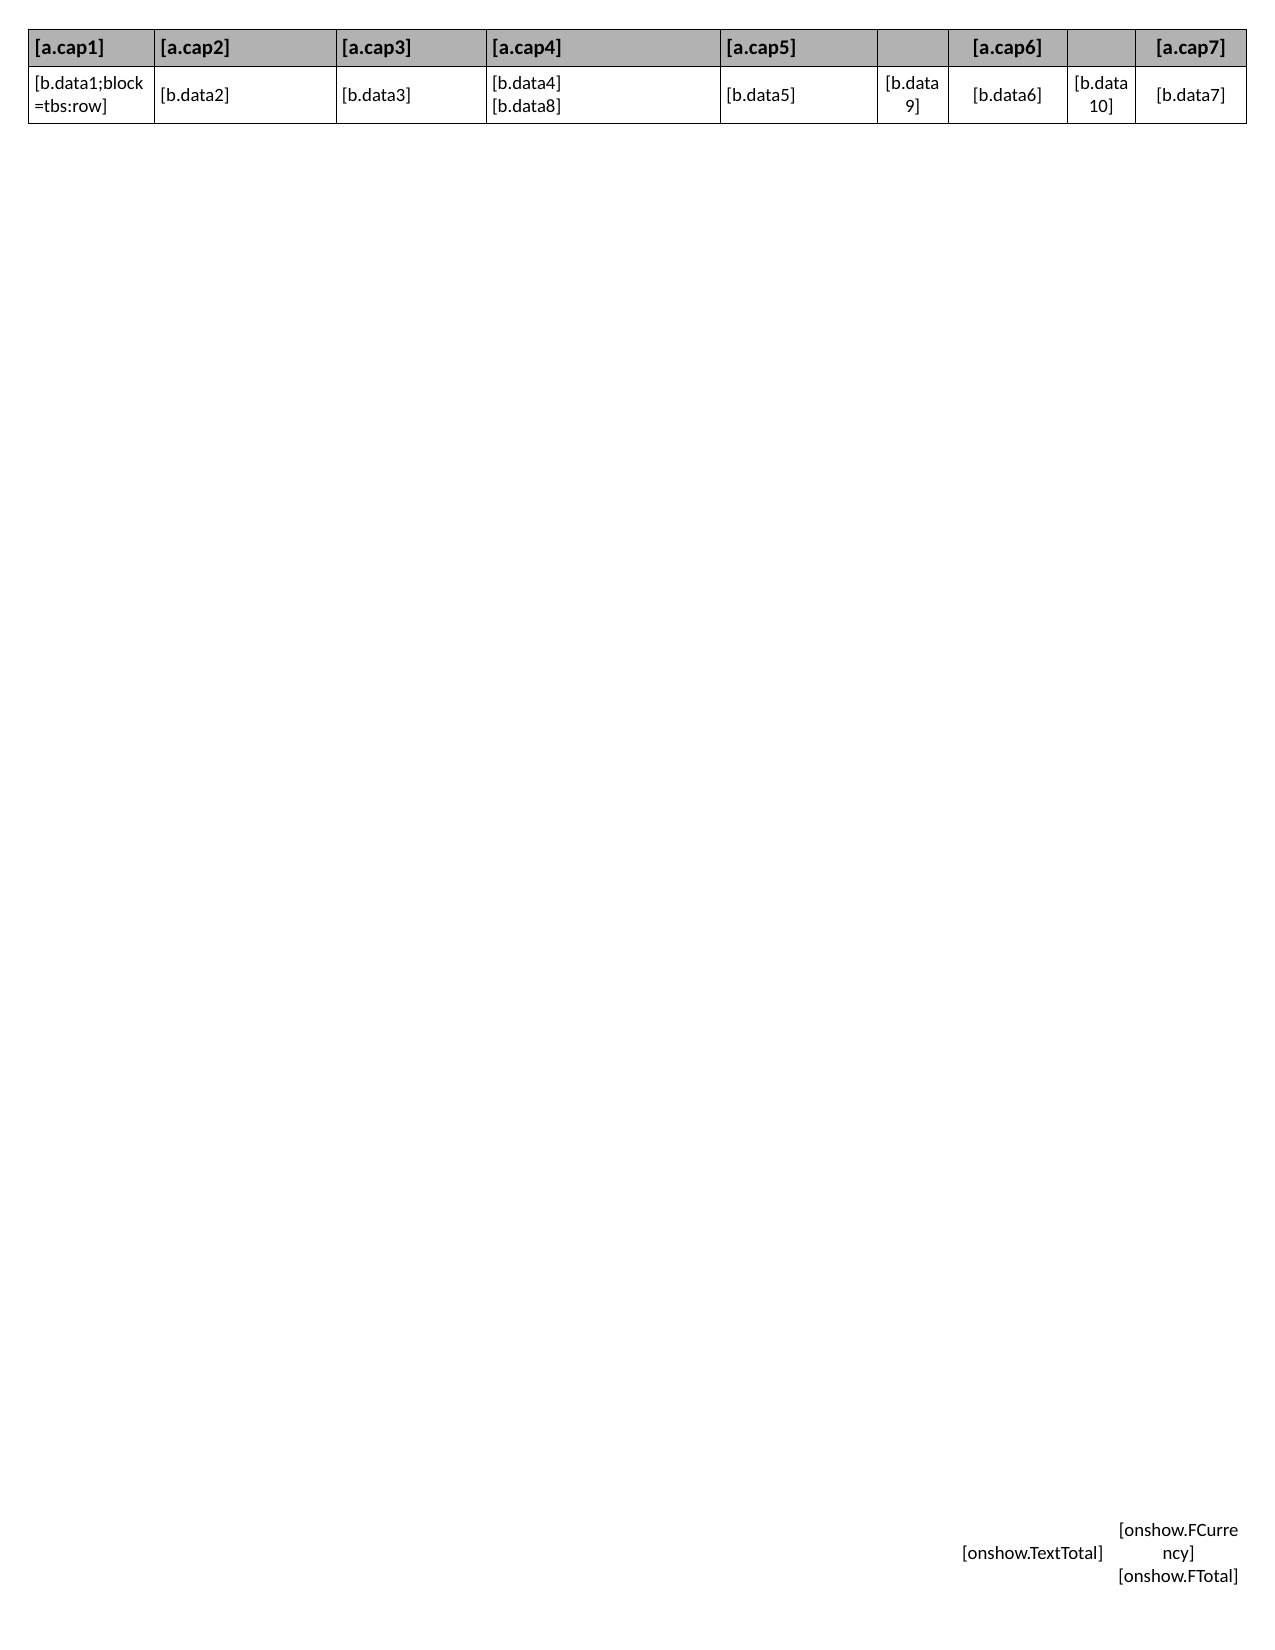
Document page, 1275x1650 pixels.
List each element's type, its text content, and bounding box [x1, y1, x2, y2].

table_header [a.cap3] [337, 30, 486, 66]
table_header [1068, 30, 1135, 66]
table_cell [b.data10] [1068, 67, 1135, 123]
table_cell [b.data2] [155, 67, 336, 123]
table_cell [b.data7] [1136, 67, 1246, 123]
table_header [a.cap4] [487, 30, 720, 66]
table_cell [b.data4] [b.data8] [487, 67, 720, 123]
table_header [a.cap2] [155, 30, 336, 66]
table_cell [b.data5] [721, 67, 877, 123]
table_header [a.cap6] [949, 30, 1067, 66]
table_header [a.cap5] [721, 30, 877, 66]
table_cell [b.data6] [949, 67, 1067, 123]
table_header [a.cap1] [29, 30, 154, 66]
table_header [878, 30, 948, 66]
table_header [a.cap7] [1136, 30, 1246, 66]
table_cell [b.data1;block=tbs:row] [29, 67, 154, 123]
table_cell [b.data9] [878, 67, 948, 123]
table_cell [b.data3] [337, 67, 486, 123]
